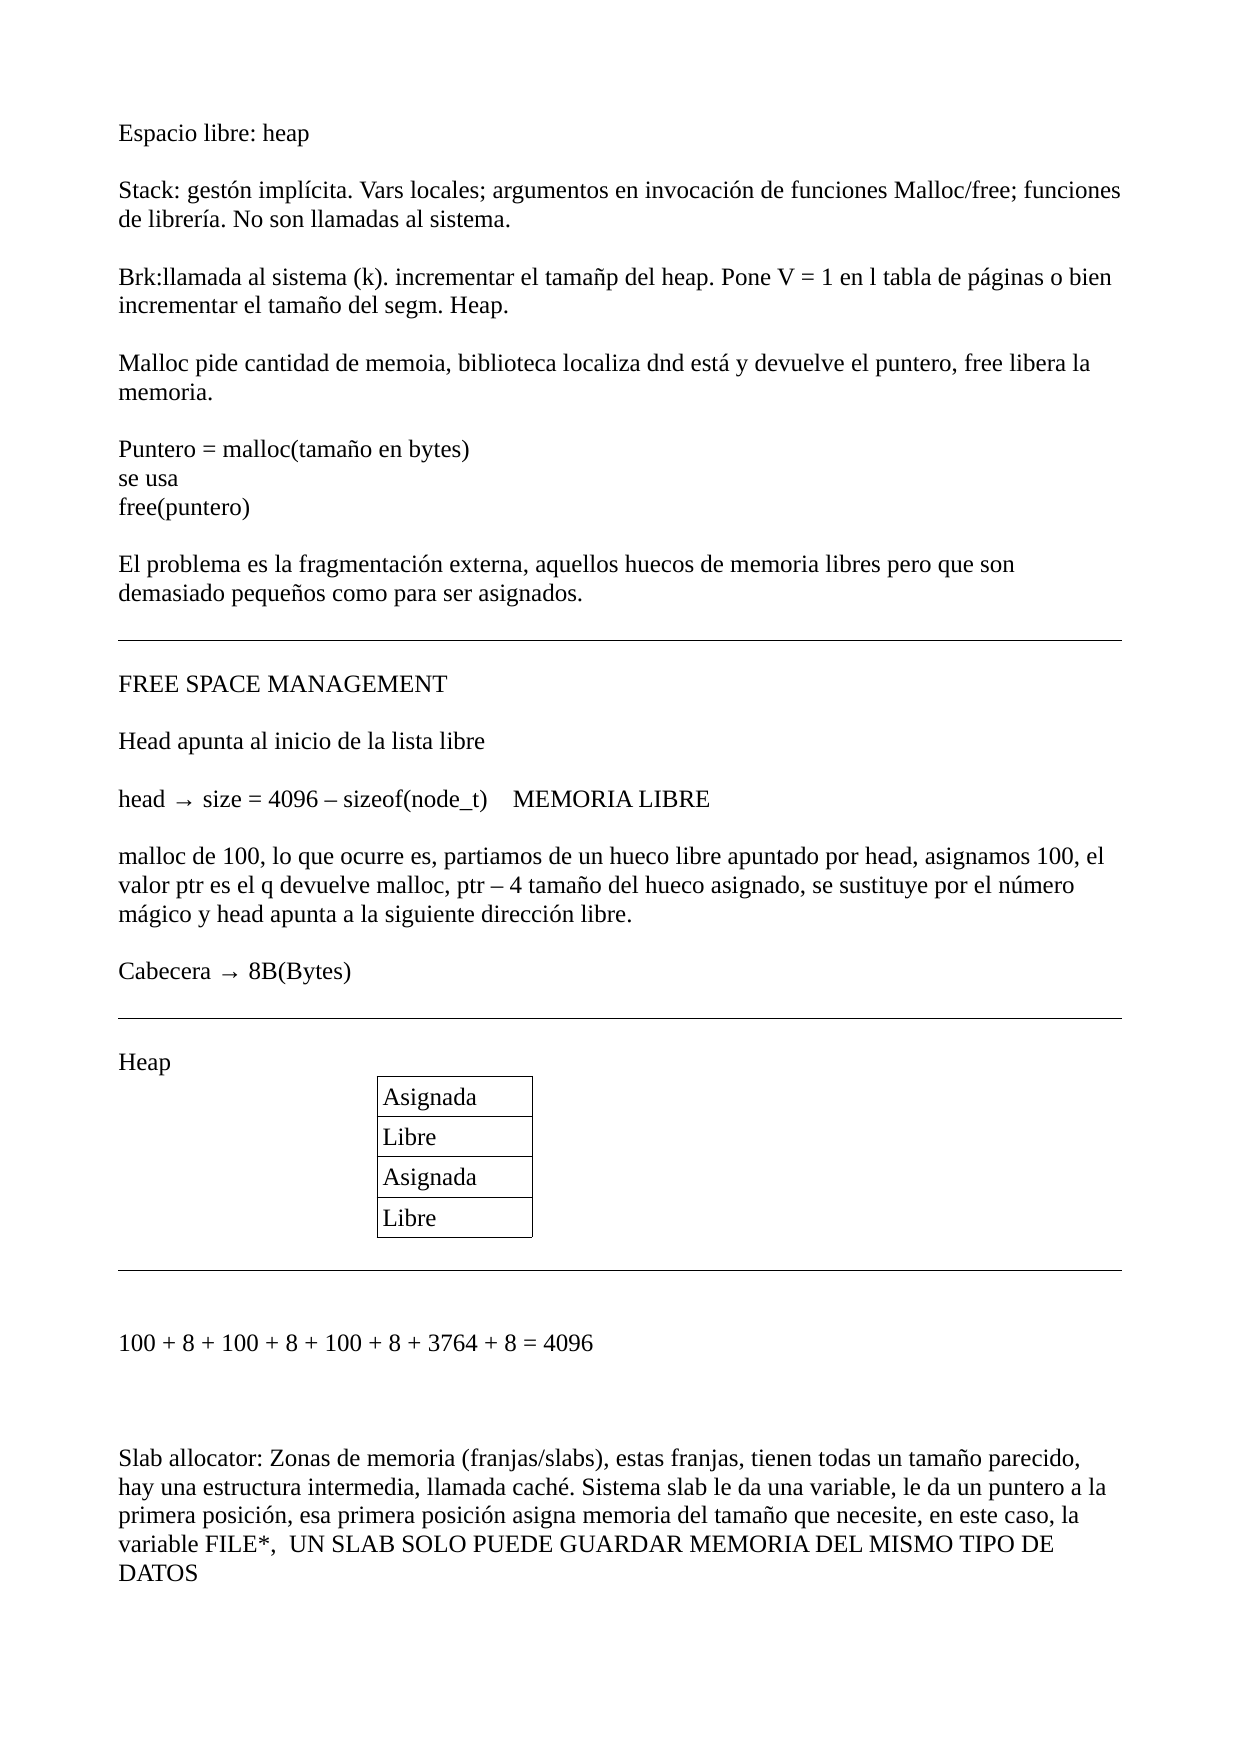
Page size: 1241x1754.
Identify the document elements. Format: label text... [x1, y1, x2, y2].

text 100 + 8 + 100 + 8 + 100 + 8 + 3764 + 8 = 4096 [118, 1328, 1122, 1357]
text Malloc pide cantidad de memoia, biblioteca localiza dnd está y devuelve el puntero, free libera la memoria. [118, 348, 1122, 406]
text Cabecera → 8B(Bytes) [118, 956, 1122, 985]
text malloc de 100, lo que ocurre es, partiamos de un hueco libre apuntado por head, asignamos 100, el valor ptr es el q devuelve malloc, ptr – 4 tamaño del hueco asignado, se sustituye por el número mágico y head apunta a la siguiente dirección libre. [118, 841, 1122, 928]
table_header Asignada [378, 1077, 532, 1116]
text Brk:llamada al sistema (k). incrementar el tamañp del heap. Pone V = 1 en l tabla de páginas o bien incrementar el tamaño del segm. Heap. [118, 262, 1122, 319]
text Heap [118, 1047, 1122, 1076]
table_cell Libre [378, 1198, 532, 1237]
text FREE SPACE MANAGEMENT [118, 669, 1122, 698]
table_cell Libre [378, 1117, 532, 1156]
text El problema es la fragmentación externa, aquellos huecos de memoria libres pero que son demasiado pequeños como para ser asignados. [118, 549, 1122, 607]
text Slab allocator: Zonas de memoria (franjas/slabs), estas franjas, tienen todas un tamaño parecido, hay una estructura intermedia, llamada caché. Sistema slab le da una variable, le da un puntero a la primera posición, esa primera posición asigna memoria del tamaño que necesite, en este caso, la variable FILE*, UN SLAB SOLO PUEDE GUARDAR MEMORIA DEL MISMO TIPO DE DATOS [118, 1443, 1122, 1587]
text Espacio libre: heap [118, 118, 1122, 147]
text Puntero = malloc(tamaño en bytes) [118, 434, 1122, 463]
text head → size = 4096 – sizeof(node_t) MEMORIA LIBRE [118, 784, 1122, 813]
text Stack: gestón implícita. Vars locales; argumentos en invocación de funciones Malloc/free; funciones de librería. No son llamadas al sistema. [118, 176, 1122, 233]
text free(puntero) [118, 492, 1122, 521]
table_cell Asignada [378, 1157, 532, 1197]
text se usa [118, 463, 1122, 492]
text Head apunta al inicio de la lista libre [118, 726, 1122, 755]
